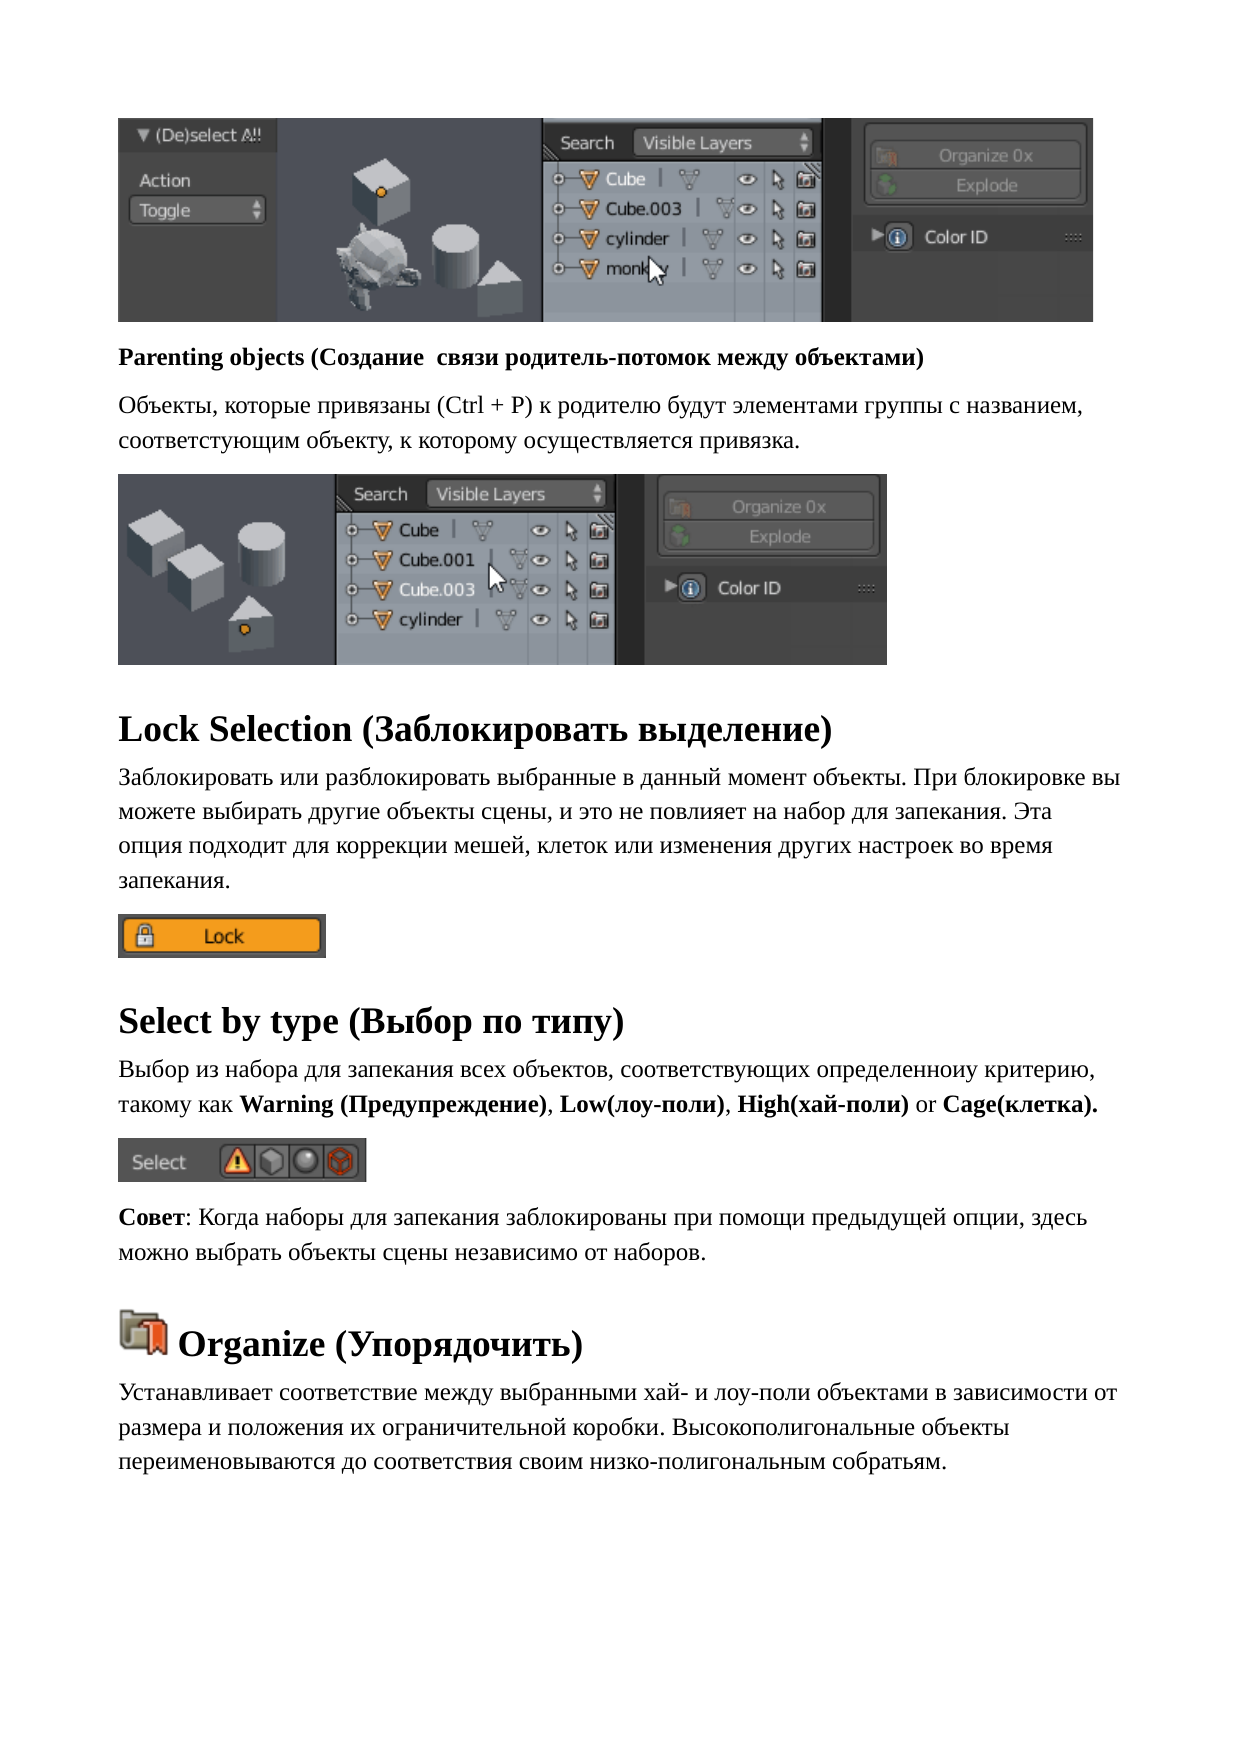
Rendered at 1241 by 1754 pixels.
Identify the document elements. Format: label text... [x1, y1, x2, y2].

picture [118, 1138, 367, 1182]
subtitle Lock Selection (Заблокировать выделение) [118, 706, 1122, 749]
subtitle Select by type (Выбор по типу) [118, 999, 1122, 1042]
picture [118, 1306, 169, 1357]
picture [118, 914, 326, 958]
text Выбор из набора для запекания всех объектов, соответствующих определенноиу критерию, такому как Warning (Предупреждение), Low(лоу-поли), High(хай-поли) or Cage(клетка). [118, 1054, 1122, 1118]
text Объекты, которые привязаны (Ctrl + P) к родителю будут элементами группы с названием, соответстующим объекту, к которому осуществляется привязка. [118, 391, 1122, 454]
picture [118, 118, 1094, 322]
text Совет: Когда наборы для запекания заблокированы при помощи предыдущей опции, здесь можно выбрать объекты сцены независимо от наборов. [118, 1202, 1122, 1265]
text Parenting objects (Создание связи родитель-потомок между объектами) [118, 342, 1122, 370]
text Заблокировать или разблокировать выбранные в данный момент объекты. При блокировке вы можете выбирать другие объекты сцены, и это не повлияет на набор для запекания. Эта опция подходит для коррекции мешей, клеток или изменения других настроек во время запекания. [118, 762, 1122, 894]
picture [118, 474, 887, 665]
subtitle Organize (Упорядочить) [118, 1307, 1122, 1365]
text Устанавливает соответствие между выбранными хай- и лоу-поли объектами в зависимости от размера и положения их ограничительной коробки. Высокополигональные объекты переименовываются до соответствия своим низко-полигональным собратьям. [118, 1377, 1122, 1475]
